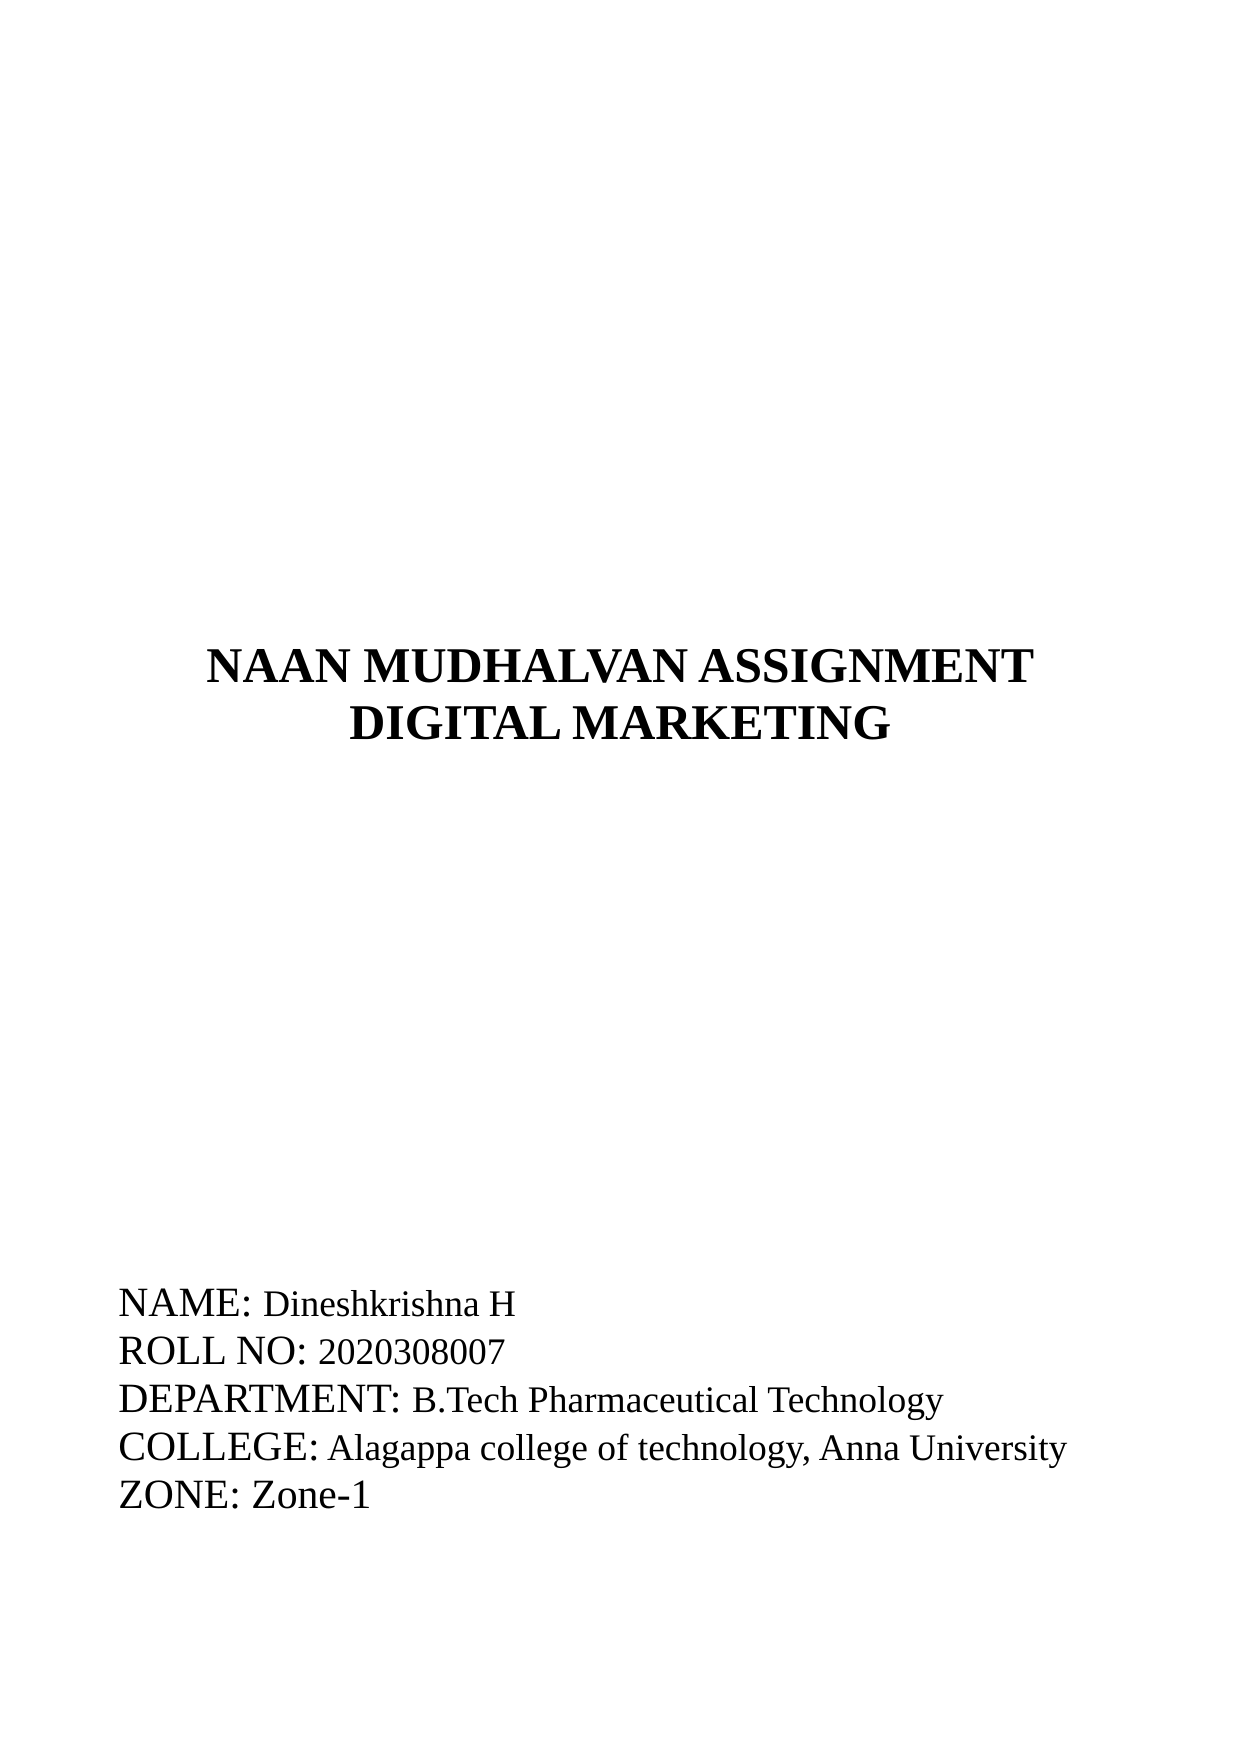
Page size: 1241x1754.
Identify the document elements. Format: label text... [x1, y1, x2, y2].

text NAAN MUDHALVAN ASSIGNMENT [118, 636, 1122, 693]
text DEPARTMENT: B.Tech Pharmaceutical Technology [118, 1373, 1122, 1421]
text ROLL NO: 2020308007 [118, 1326, 1122, 1373]
text ZONE: Zone-1 [118, 1469, 1122, 1517]
text COLLEGE: Alagappa college of technology, Anna University [118, 1421, 1122, 1469]
text DIGITAL MARKETING [118, 693, 1122, 751]
text NAME: Dineshkrishna H [118, 1278, 1122, 1326]
